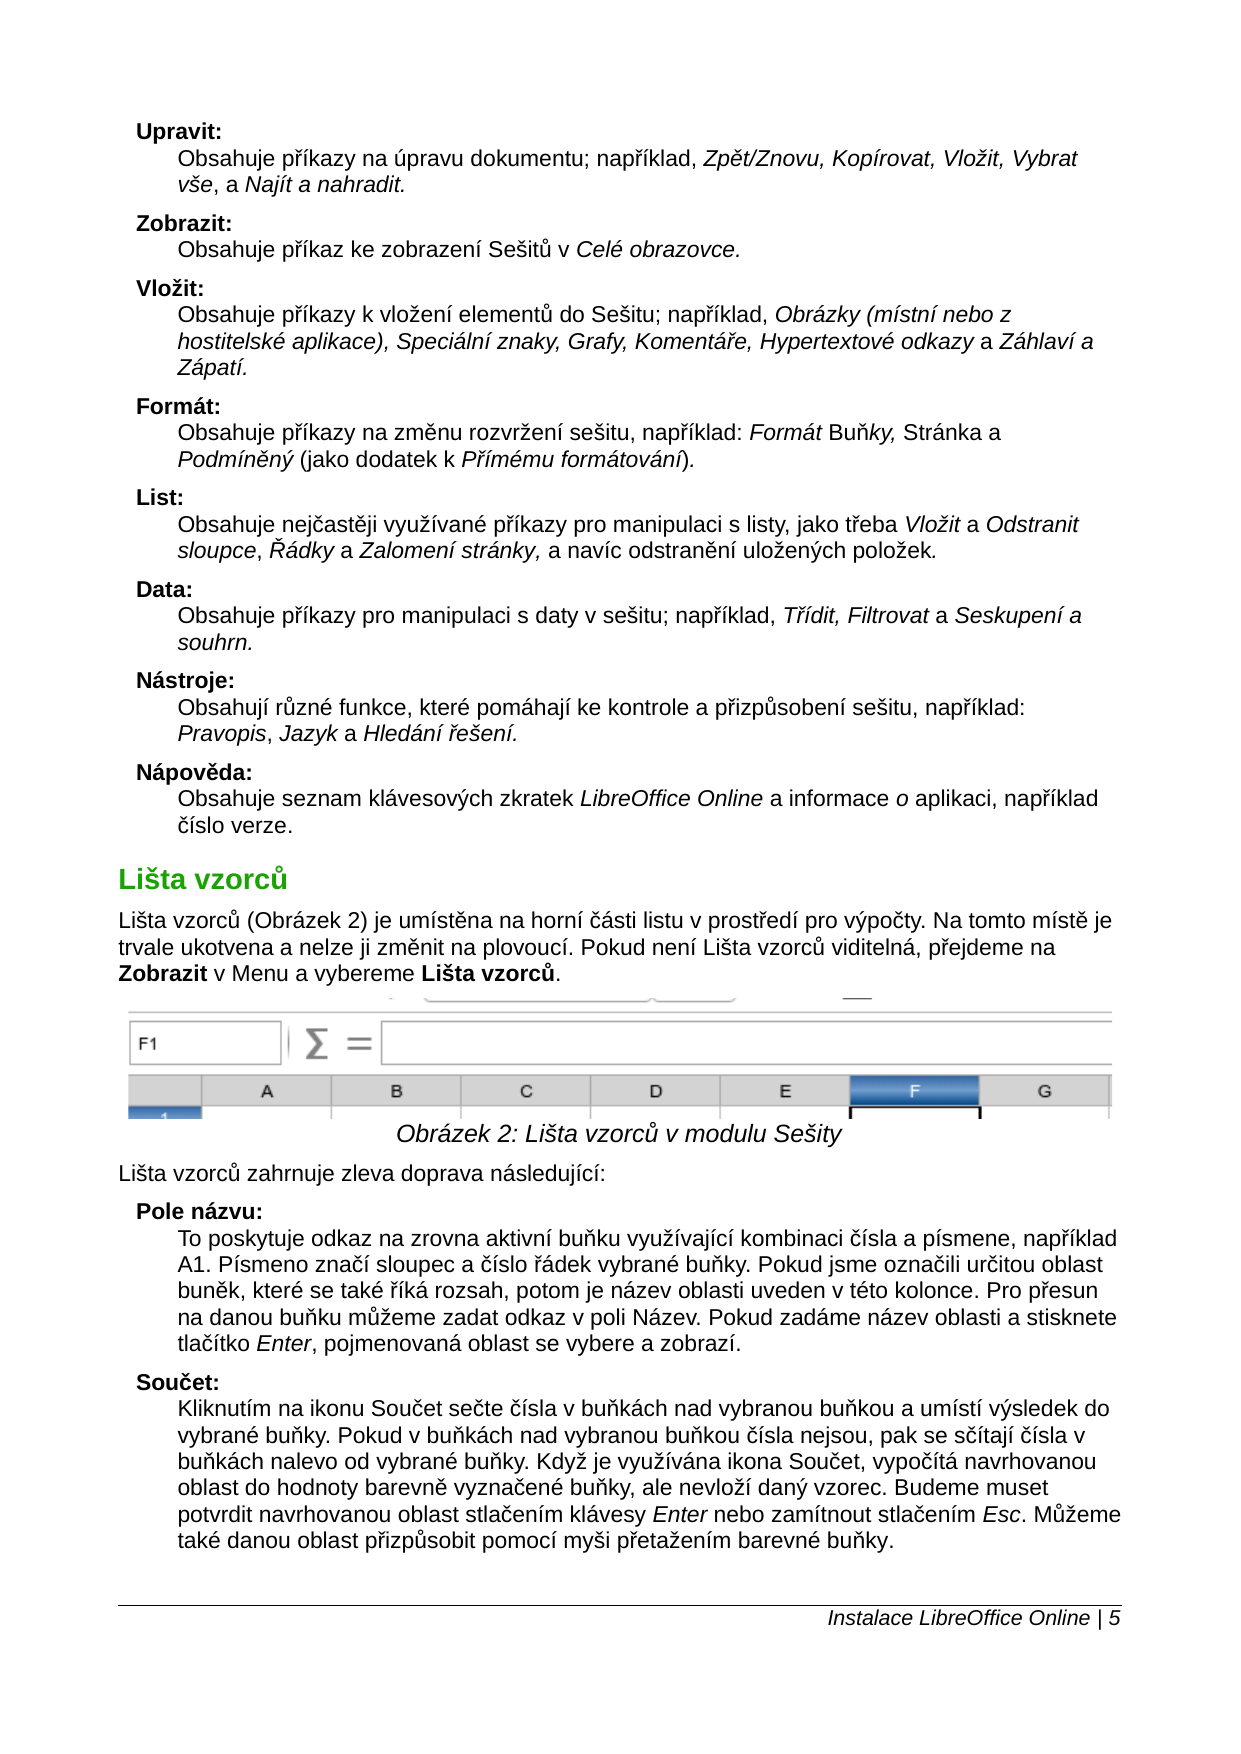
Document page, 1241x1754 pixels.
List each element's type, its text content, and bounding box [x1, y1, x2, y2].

text Formát: [136, 393, 1122, 419]
text Lišta vzorců (Obrázek 2) je umístěna na horní části listu v prostředí pro výpočty. Na tomto místě je trvale ukotvena a nelze ji změnit na plovoucí. Pokud není Lišta vzorců viditelná, přejdeme na Zobrazit v Menu a vybereme Lišta vzorců. [118, 907, 1122, 986]
text Obsahuje příkazy k vložení elementů do Sešitu; například, Obrázky (místní nebo z hostitelské aplikace), Speciální znaky, Grafy, Komentáře, Hypertextové odkazy a Záhlaví a Zápatí. [177, 301, 1122, 380]
text Součet: [136, 1369, 1122, 1395]
text Lišta vzorců zahrnuje zleva doprava následující: [118, 1159, 1122, 1186]
picture [128, 998, 1113, 1119]
text Obsahuje příkazy pro manipulaci s daty v sešitu; například, Třídit, Filtrovat a Seskupení a souhrn. [177, 602, 1122, 655]
text Pole názvu: [136, 1198, 1122, 1225]
text Kliknutím na ikonu Součet sečte čísla v buňkách nad vybranou buňkou a umístí výsledek do vybrané buňky. Pokud v buňkách nad vybranou buňkou čísla nejsou, pak se sčítají čísla v buňkách nalevo od vybrané buňky. Když je využívána ikona Součet, vypočítá navrhovanou oblast do hodnoty barevně vyznačené buňky, ale nevloží daný vzorec. Budeme muset potvrdit navrhovanou oblast stlačením klávesy Enter nebo zamítnout stlačením Esc. Můžeme také danou oblast přizpůsobit pomocí myši přetažením barevné buňky. [177, 1395, 1122, 1553]
text Obsahuje příkazy na změnu rozvržení sešitu, například: Formát Buňky, Stránka a Podmíněný (jako dodatek k Přímému formátování). [177, 419, 1122, 472]
text Obsahuje nejčastěji využívané příkazy pro manipulaci s listy, jako třeba Vložit a Odstranit sloupce, Řádky a Zalomení stránky, a navíc odstranění uložených položek. [177, 511, 1122, 563]
text Zobrazit: [136, 210, 1122, 236]
text Obsahuje příkazy na úpravu dokumentu; například, Zpět/Znovu, Kopírovat, Vložit, Vybrat vše, a Najít a nahradit. [177, 144, 1122, 197]
text Obsahuje seznam klávesových zkratek LibreOffice Online a informace o aplikaci, například číslo verze. [177, 785, 1122, 838]
subtitle Lišta vzorců [118, 862, 1122, 895]
text Nástroje: [136, 667, 1122, 694]
text Nápověda: [136, 759, 1122, 785]
text Vložit: [136, 275, 1122, 301]
text Obrázek 2: Lišta vzorců v modulu Sešity [118, 999, 1122, 1147]
text Obsahuje příkaz ke zobrazení Sešitů v Celé obrazovce. [177, 236, 1122, 262]
text Obsahují různé funkce, které pomáhají ke kontrole a přizpůsobení sešitu, například: Pravopis, Jazyk a Hledání řešení. [177, 694, 1122, 747]
text Upravit: [136, 118, 1122, 144]
text Data: [136, 576, 1122, 602]
text List: [136, 484, 1122, 511]
text To poskytuje odkaz na zrovna aktivní buňku využívající kombinaci čísla a písmene, například A1. Písmeno značí sloupec a číslo řádek vybrané buňky. Pokud jsme označili určitou oblast buněk, které se také říká rozsah, potom je název oblasti uveden v této kolonce. Pro přesun na danou buňku můžeme zadat odkaz v poli Název. Pokud zadáme název oblasti a stisknete tlačítko Enter, pojmenovaná oblast se vybere a zobrazí. [177, 1225, 1122, 1356]
